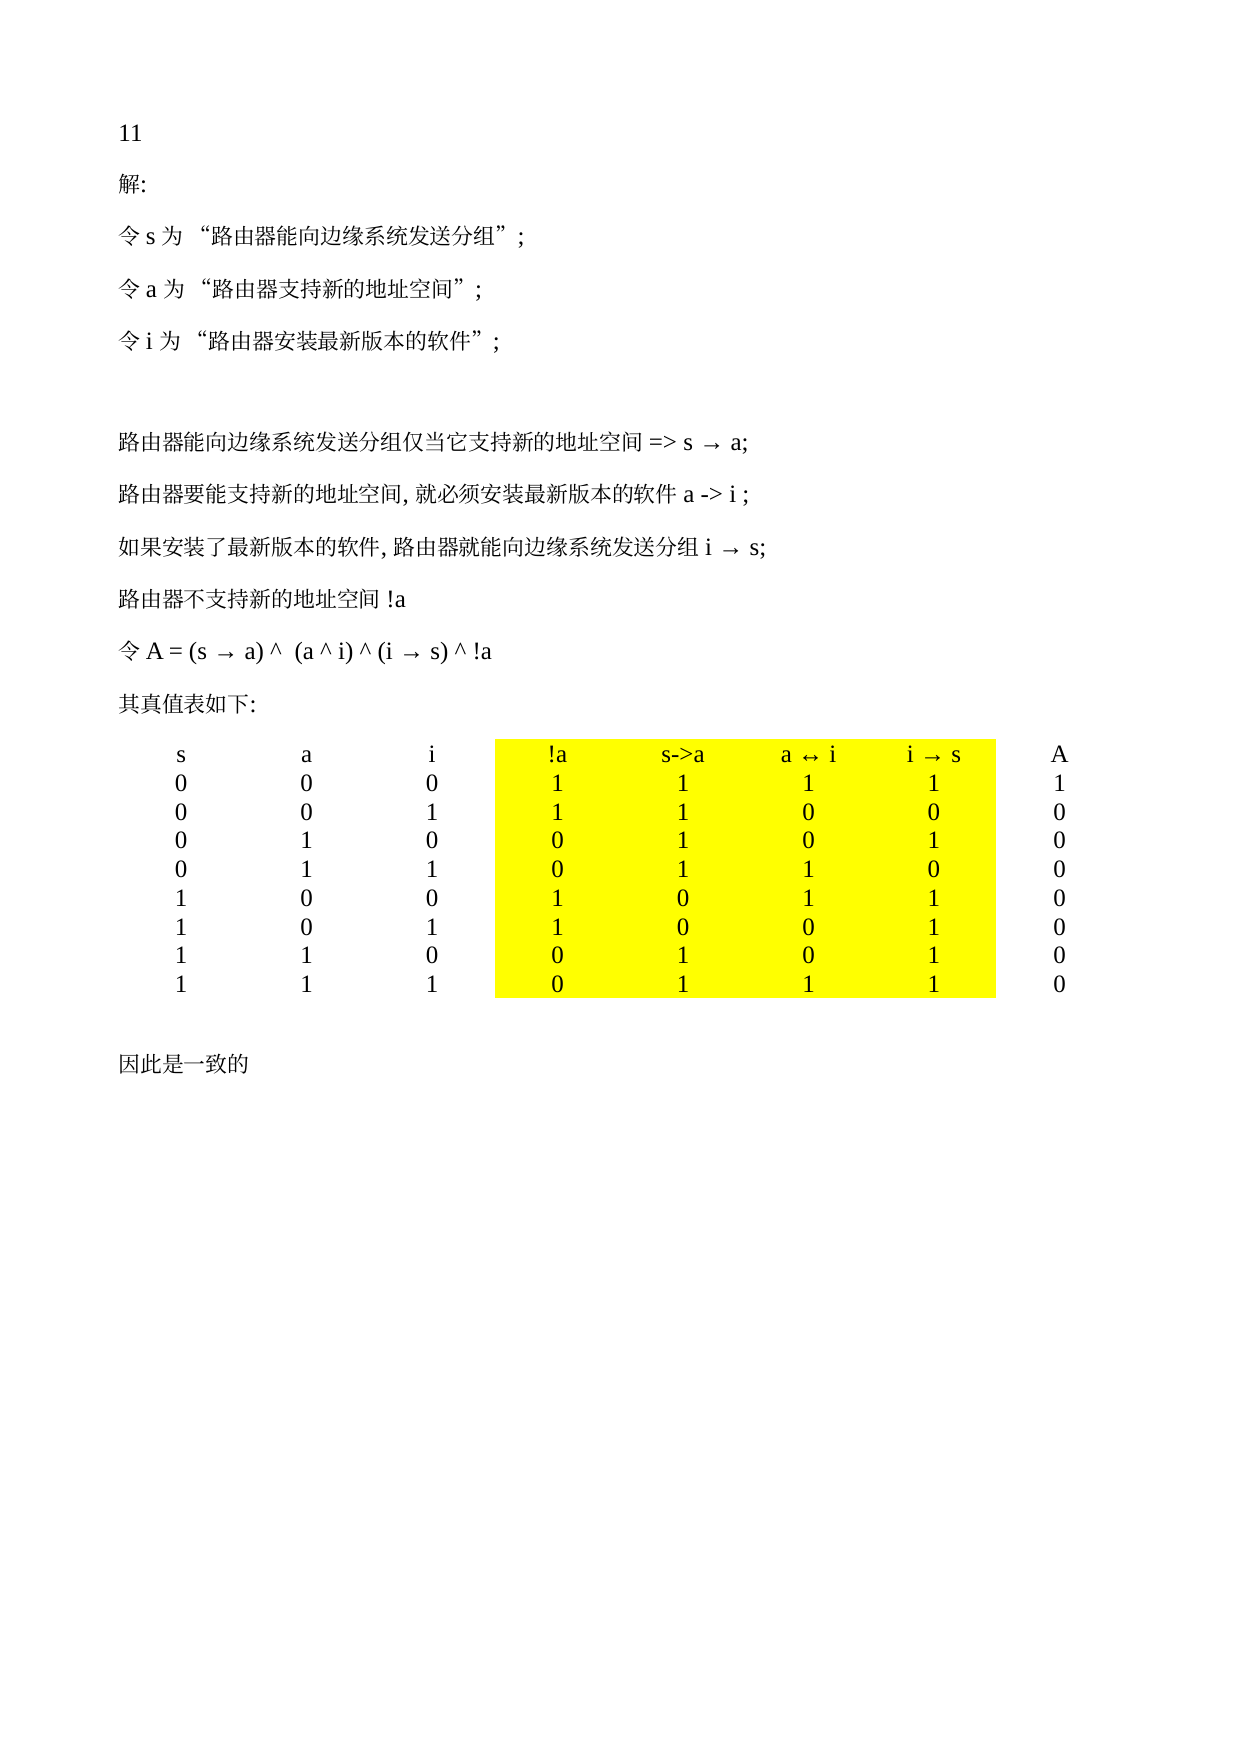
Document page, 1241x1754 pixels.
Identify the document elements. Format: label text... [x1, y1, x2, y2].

text 路由器不支持新的地址空间 !a [118, 582, 1122, 614]
table_cell 0 [620, 912, 746, 940]
text 路由器要能支持新的地址空间, 就必须安装最新版本的软件 a -> i ; [118, 478, 1122, 509]
table_cell 0 [996, 825, 1122, 854]
table_cell 0 [495, 969, 620, 998]
table_header a [244, 739, 369, 768]
table_cell 0 [369, 768, 494, 797]
table_cell 0 [369, 883, 494, 912]
text 11 [118, 118, 1122, 147]
table_cell 1 [620, 854, 746, 883]
table_cell 1 [746, 883, 871, 912]
table_header !a [495, 739, 620, 768]
table_cell 0 [495, 854, 620, 883]
table_header i [369, 739, 494, 768]
table_cell 0 [495, 825, 620, 854]
table_cell 0 [118, 825, 243, 854]
table_cell 1 [871, 912, 996, 940]
table_cell 1 [495, 768, 620, 797]
table_cell 0 [118, 854, 243, 883]
text 令 s 为 “路由器能向边缘系统发送分组”; [118, 219, 1122, 251]
table_cell 0 [118, 768, 243, 797]
table_cell 1 [620, 940, 746, 969]
table_cell 0 [996, 797, 1122, 825]
table_cell 1 [495, 912, 620, 940]
table_cell 1 [495, 883, 620, 912]
table_cell 1 [871, 969, 996, 998]
table_cell 0 [118, 797, 243, 825]
table_cell 0 [244, 797, 369, 825]
table_cell 0 [495, 940, 620, 969]
text 令 A = (s → a) ^ (a ^ i) ^ (i → s) ^ !a [118, 634, 1122, 666]
table_cell 1 [495, 797, 620, 825]
table_header i → s [871, 739, 996, 768]
table_cell 0 [620, 883, 746, 912]
table_cell 0 [746, 825, 871, 854]
table_header s [118, 739, 243, 768]
text 如果安装了最新版本的软件, 路由器就能向边缘系统发送分组 i → s; [118, 530, 1122, 561]
table_cell 1 [620, 768, 746, 797]
table_cell 0 [244, 768, 369, 797]
table_cell 0 [746, 797, 871, 825]
table_cell 1 [118, 912, 243, 940]
table_cell 1 [871, 825, 996, 854]
table_cell 1 [118, 969, 243, 998]
table_cell 1 [746, 768, 871, 797]
table_cell 0 [996, 940, 1122, 969]
text 解: [118, 167, 1122, 199]
table_cell 0 [244, 912, 369, 940]
table_cell 0 [746, 912, 871, 940]
table_cell 1 [996, 768, 1122, 797]
table_cell 0 [996, 969, 1122, 998]
table_cell 1 [746, 854, 871, 883]
table_cell 1 [620, 825, 746, 854]
table_cell 0 [369, 825, 494, 854]
table_cell 0 [996, 854, 1122, 883]
table_cell 0 [996, 883, 1122, 912]
table_header A [996, 739, 1122, 768]
table_cell 1 [369, 912, 494, 940]
table_cell 0 [369, 940, 494, 969]
text 路由器能向边缘系统发送分组仅当它支持新的地址空间 => s → a; [118, 425, 1122, 457]
table_cell 0 [244, 883, 369, 912]
table_header s->a [620, 739, 746, 768]
table_cell 1 [871, 940, 996, 969]
table_cell 1 [369, 969, 494, 998]
table_cell 1 [118, 883, 243, 912]
table_cell 1 [369, 854, 494, 883]
table_cell 1 [620, 797, 746, 825]
table_cell 1 [244, 825, 369, 854]
table_cell 0 [746, 940, 871, 969]
table_cell 1 [871, 768, 996, 797]
table_cell 1 [118, 940, 243, 969]
table_cell 1 [244, 969, 369, 998]
table_cell 1 [620, 969, 746, 998]
table_cell 1 [369, 797, 494, 825]
table_cell 0 [871, 797, 996, 825]
table_header a ↔ i [746, 739, 871, 768]
table_cell 0 [871, 854, 996, 883]
table_cell 1 [244, 854, 369, 883]
text 其真值表如下: [118, 687, 1122, 718]
text 令 a 为 “路由器支持新的地址空间”; [118, 272, 1122, 303]
table_cell 0 [996, 912, 1122, 940]
table_cell 1 [244, 940, 369, 969]
text 令 i 为 “路由器安装最新版本的软件”; [118, 324, 1122, 356]
table_cell 1 [871, 883, 996, 912]
table_cell 1 [746, 969, 871, 998]
text 因此是一致的 [118, 1047, 1122, 1078]
